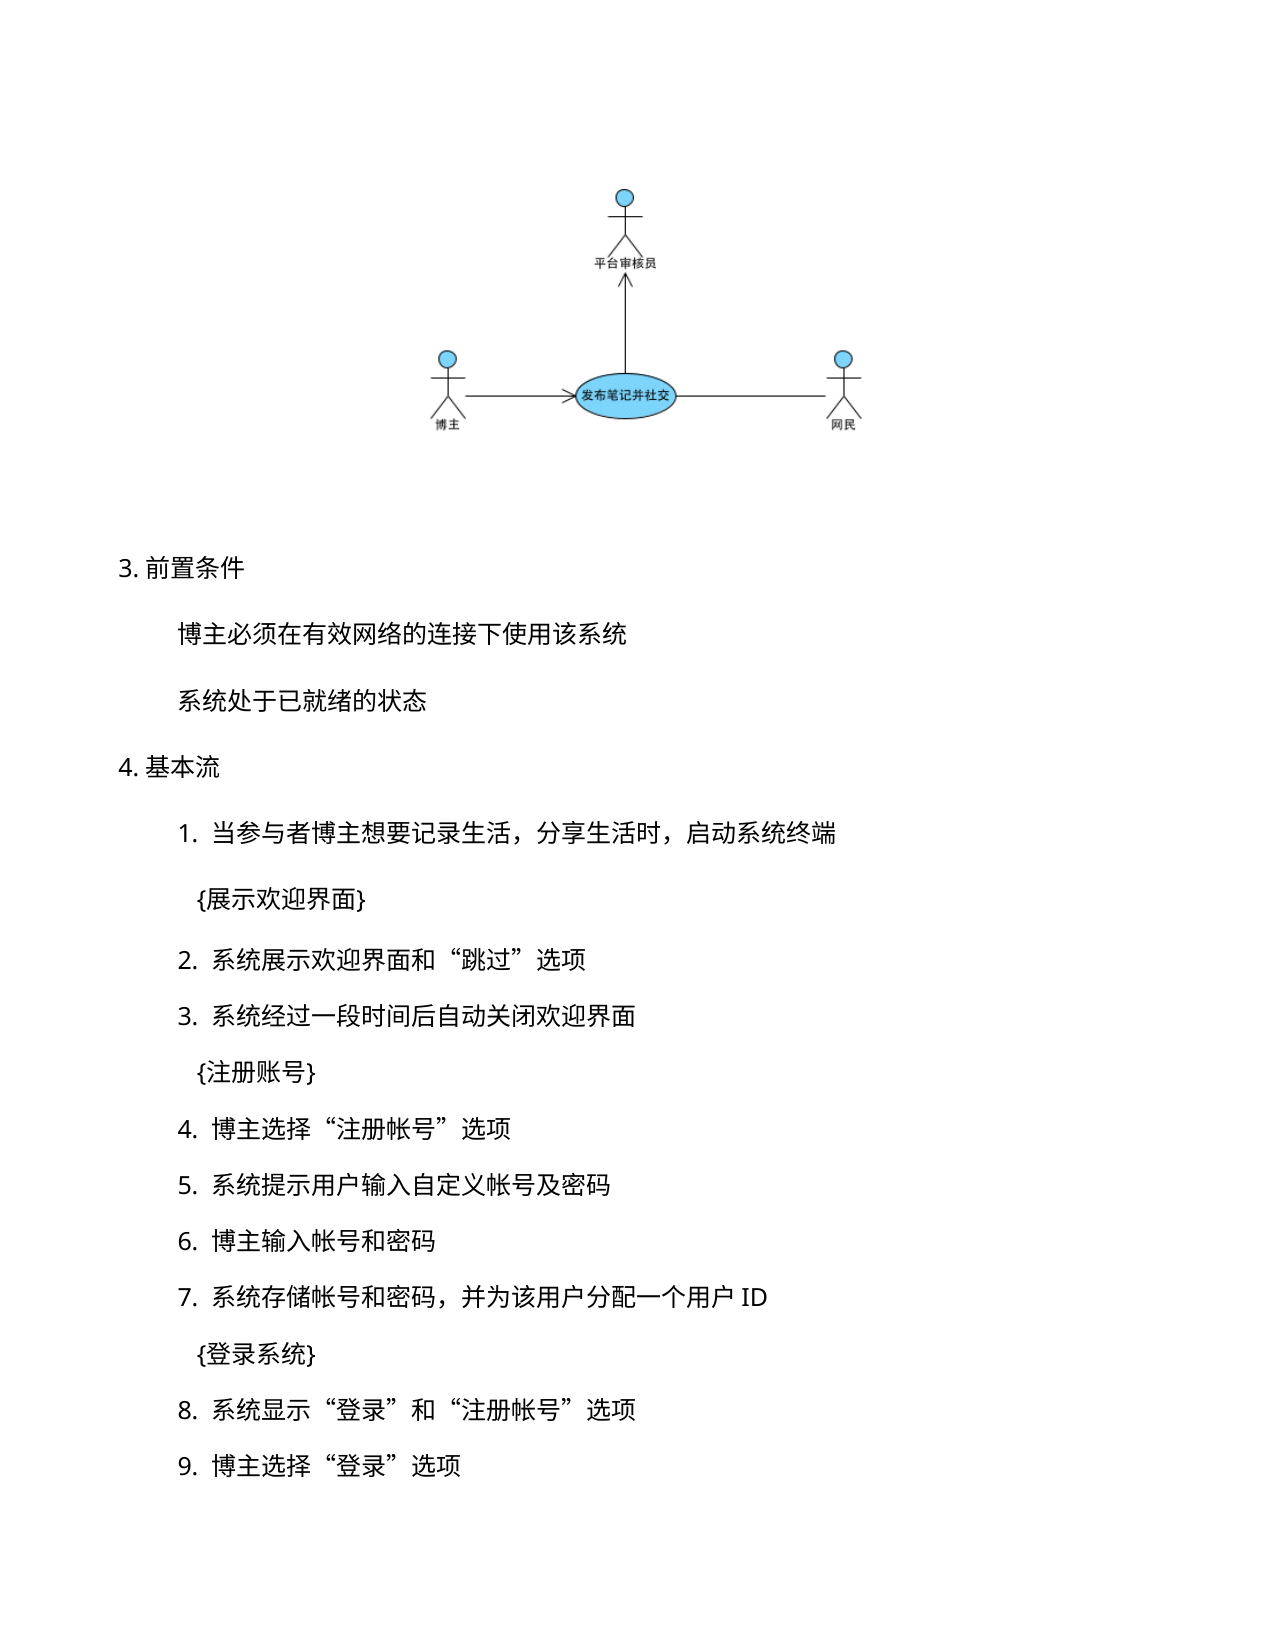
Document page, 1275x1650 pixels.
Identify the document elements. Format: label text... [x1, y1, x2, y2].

text 3. 前置条件 [118, 118, 1157, 585]
text {注册账号} [118, 1053, 1157, 1089]
text 4. 博主选择“注册帐号”选项 [118, 1109, 1157, 1145]
text {登录系统} [118, 1334, 1157, 1370]
text 7. 系统存储帐号和密码，并为该用户分配一个用户ID [118, 1278, 1157, 1314]
text {展示欢迎界面} [118, 880, 1157, 916]
text 系统处于已就绪的状态 [118, 681, 1157, 717]
text 8. 系统显示“登录”和“注册帐号”选项 [118, 1390, 1157, 1427]
text 2. 系统展示欢迎界面和“跳过”选项 [118, 940, 1157, 977]
text 5. 系统提示用户输入自定义帐号及密码 [118, 1165, 1157, 1202]
text 1. 当参与者博主想要记录生活，分享生活时，启动系统终端 [118, 814, 1157, 850]
text 4. 基本流 [118, 747, 1157, 784]
text 9. 博主选择“登录”选项 [118, 1447, 1157, 1483]
text 博主必须在有效网络的连接下使用该系统 [118, 615, 1157, 651]
text 3. 系统经过一段时间后自动关闭欢迎界面 [118, 997, 1157, 1033]
text 6. 博主输入帐号和密码 [118, 1222, 1157, 1258]
